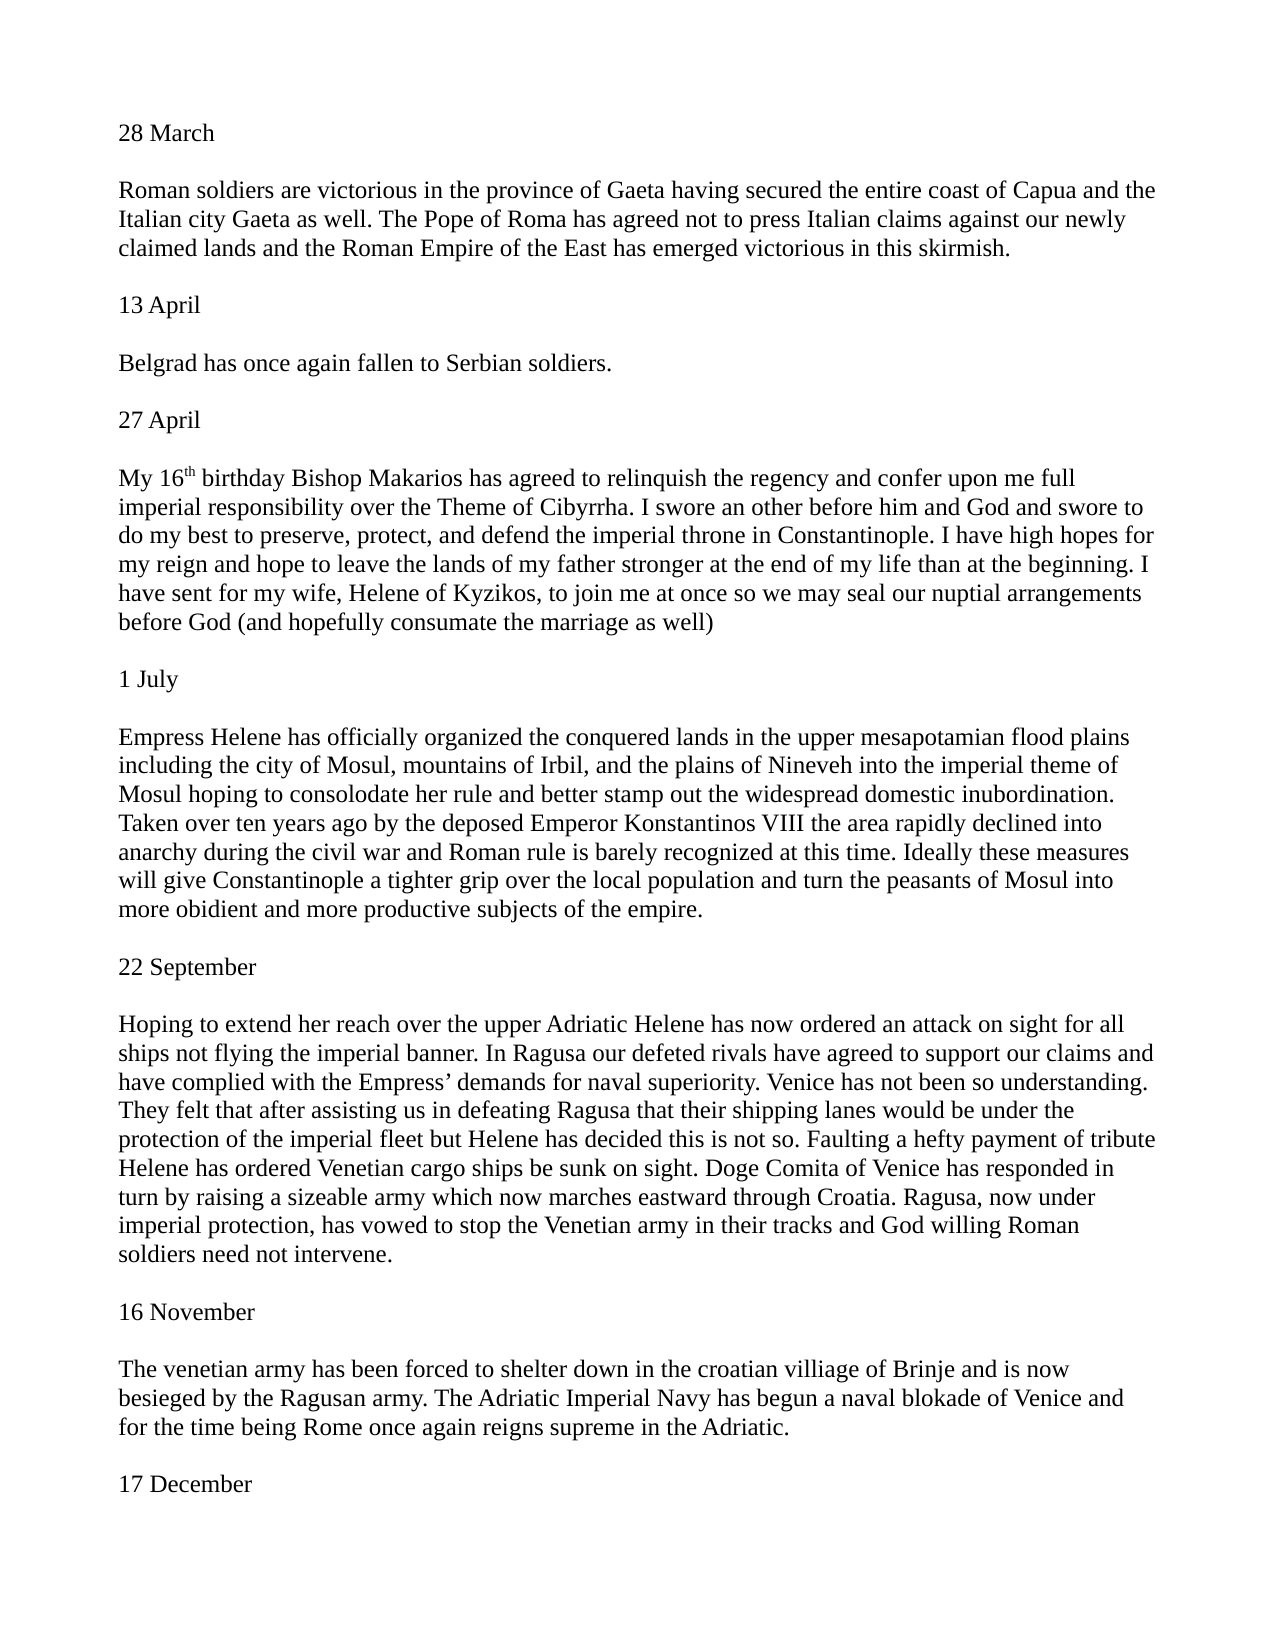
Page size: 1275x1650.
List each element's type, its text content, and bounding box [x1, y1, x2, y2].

text Belgrad has once again fallen to Serbian soldiers. [118, 348, 1157, 377]
text My 16th birthday Bishop Makarios has agreed to relinquish the regency and confer upon me full imperial responsibility over the Theme of Cibyrrha. I swore an other before him and God and swore to do my best to preserve, protect, and defend the imperial throne in Constantinople. I have high hopes for my reign and hope to leave the lands of my father stronger at the end of my life than at the beginning. I have sent for my wife, Helene of Kyzikos, to join me at once so we may seal our nuptial arrangements before God (and hopefully consumate the marriage as well) [118, 463, 1157, 636]
text 13 April [118, 291, 1157, 319]
text The venetian army has been forced to shelter down in the croatian villiage of Brinje and is now besieged by the Ragusan army. The Adriatic Imperial Navy has begun a naval blokade of Venice and for the time being Rome once again reigns supreme in the Adriatic. [118, 1354, 1157, 1441]
text 27 April [118, 406, 1157, 434]
text 17 December [118, 1469, 1157, 1498]
text Roman soldiers are victorious in the province of Gaeta having secured the entire coast of Capua and the Italian city Gaeta as well. The Pope of Roma has agreed not to press Italian claims against our newly claimed lands and the Roman Empire of the East has emerged victorious in this skirmish. [118, 176, 1157, 262]
text 1 July [118, 664, 1157, 693]
text 22 September [118, 952, 1157, 981]
text Empress Helene has officially organized the conquered lands in the upper mesapotamian flood plains including the city of Mosul, mountains of Irbil, and the plains of Nineveh into the imperial theme of Mosul hoping to consolodate her rule and better stamp out the widespread domestic inubordination. Taken over ten years ago by the deposed Emperor Konstantinos VIII the area rapidly declined into anarchy during the civil war and Roman rule is barely recognized at this time. Ideally these measures will give Constantinople a tighter grip over the local population and turn the peasants of Mosul into more obidient and more productive subjects of the empire. [118, 722, 1157, 923]
text 16 November [118, 1297, 1157, 1326]
text 28 March [118, 118, 1157, 147]
text Hoping to extend her reach over the upper Adriatic Helene has now ordered an attack on sight for all ships not flying the imperial banner. In Ragusa our defeted rivals have agreed to support our claims and have complied with the Empress’ demands for naval superiority. Venice has not been so understanding. They felt that after assisting us in defeating Ragusa that their shipping lanes would be under the protection of the imperial fleet but Helene has decided this is not so. Faulting a hefty payment of tribute Helene has ordered Venetian cargo ships be sunk on sight. Doge Comita of Venice has responded in turn by raising a sizeable army which now marches eastward through Croatia. Ragusa, now under imperial protection, has vowed to stop the Venetian army in their tracks and God willing Roman soldiers need not intervene. [118, 1009, 1157, 1268]
